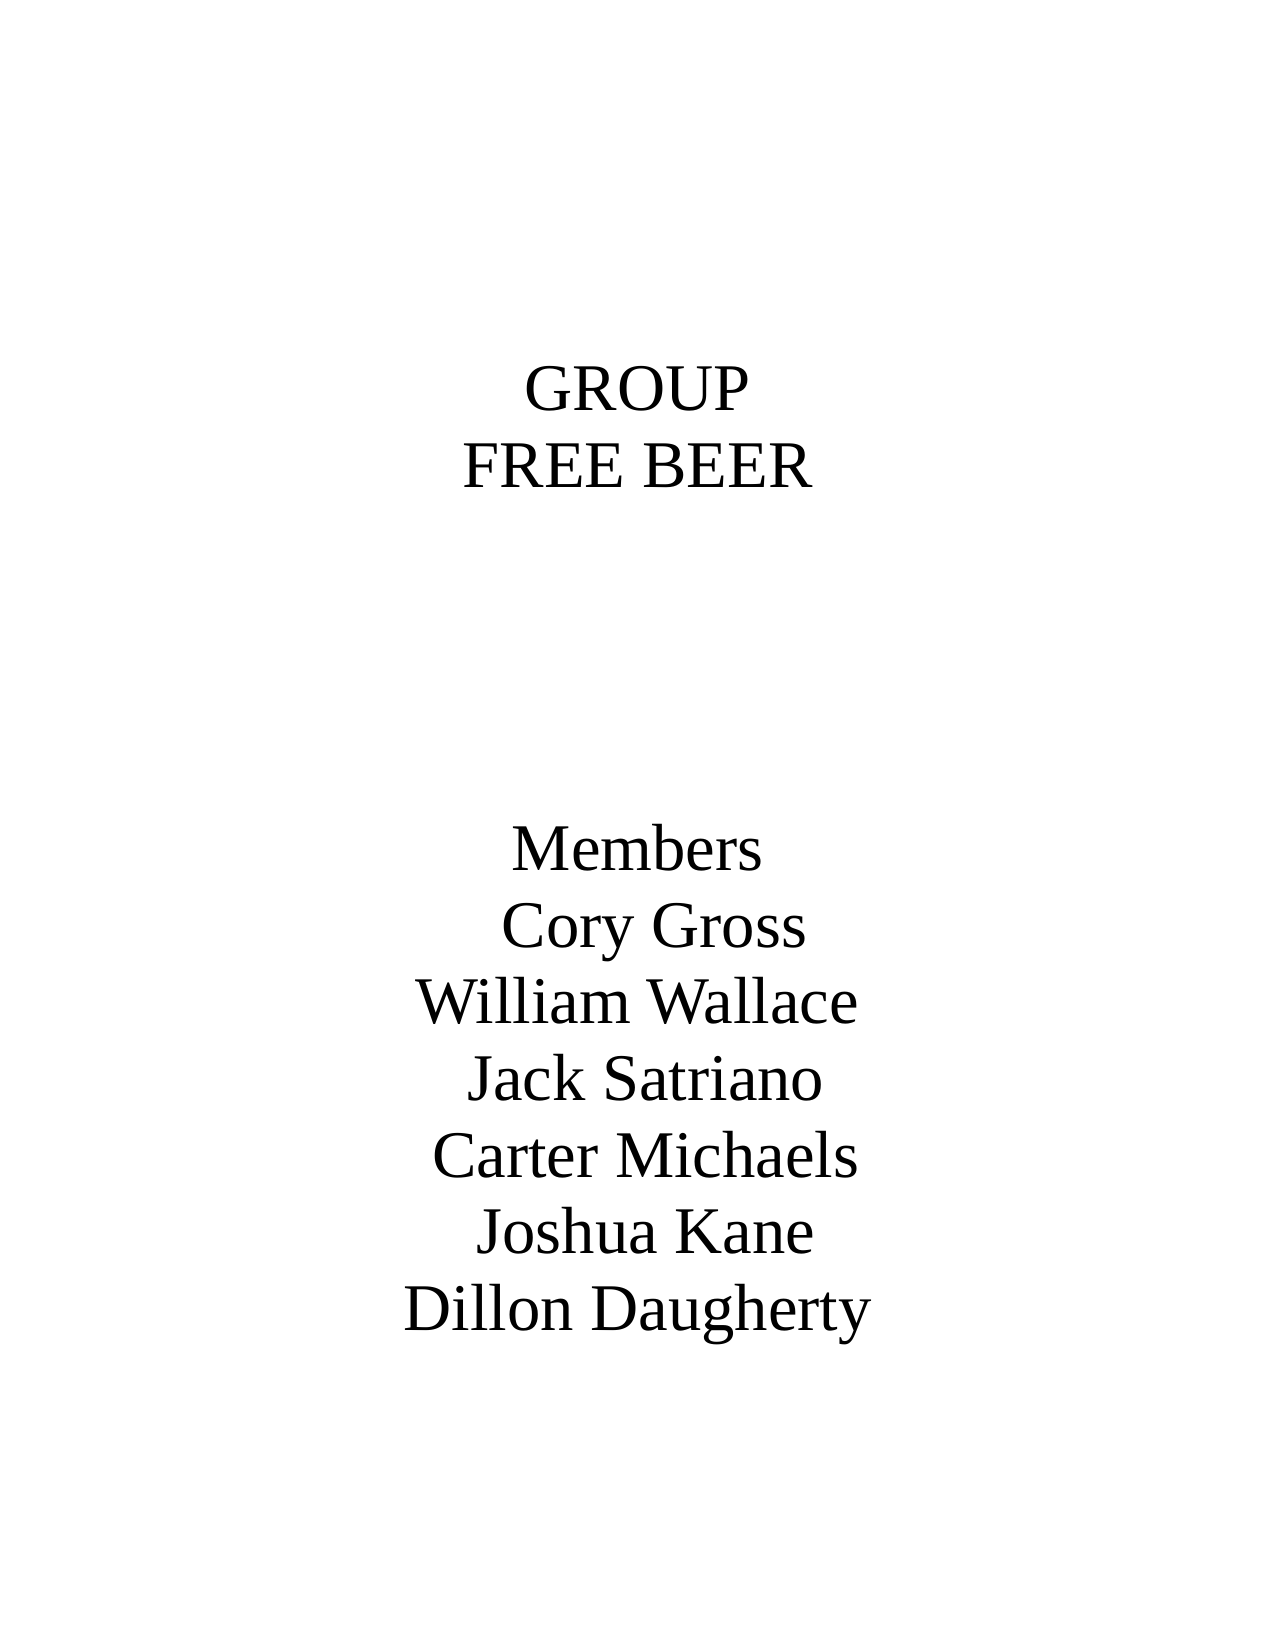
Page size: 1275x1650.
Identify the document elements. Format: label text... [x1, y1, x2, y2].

text William Wallace [118, 961, 1157, 1038]
text Joshua Kane [118, 1191, 1157, 1268]
text Members [118, 808, 1157, 885]
text FREE BEER [118, 425, 1157, 501]
text GROUP [118, 348, 1157, 425]
text Carter Michaels [118, 1115, 1157, 1191]
text Jack Satriano [118, 1038, 1157, 1115]
text Cory Gross [118, 885, 1157, 961]
text Dillon Daugherty [118, 1268, 1157, 1345]
